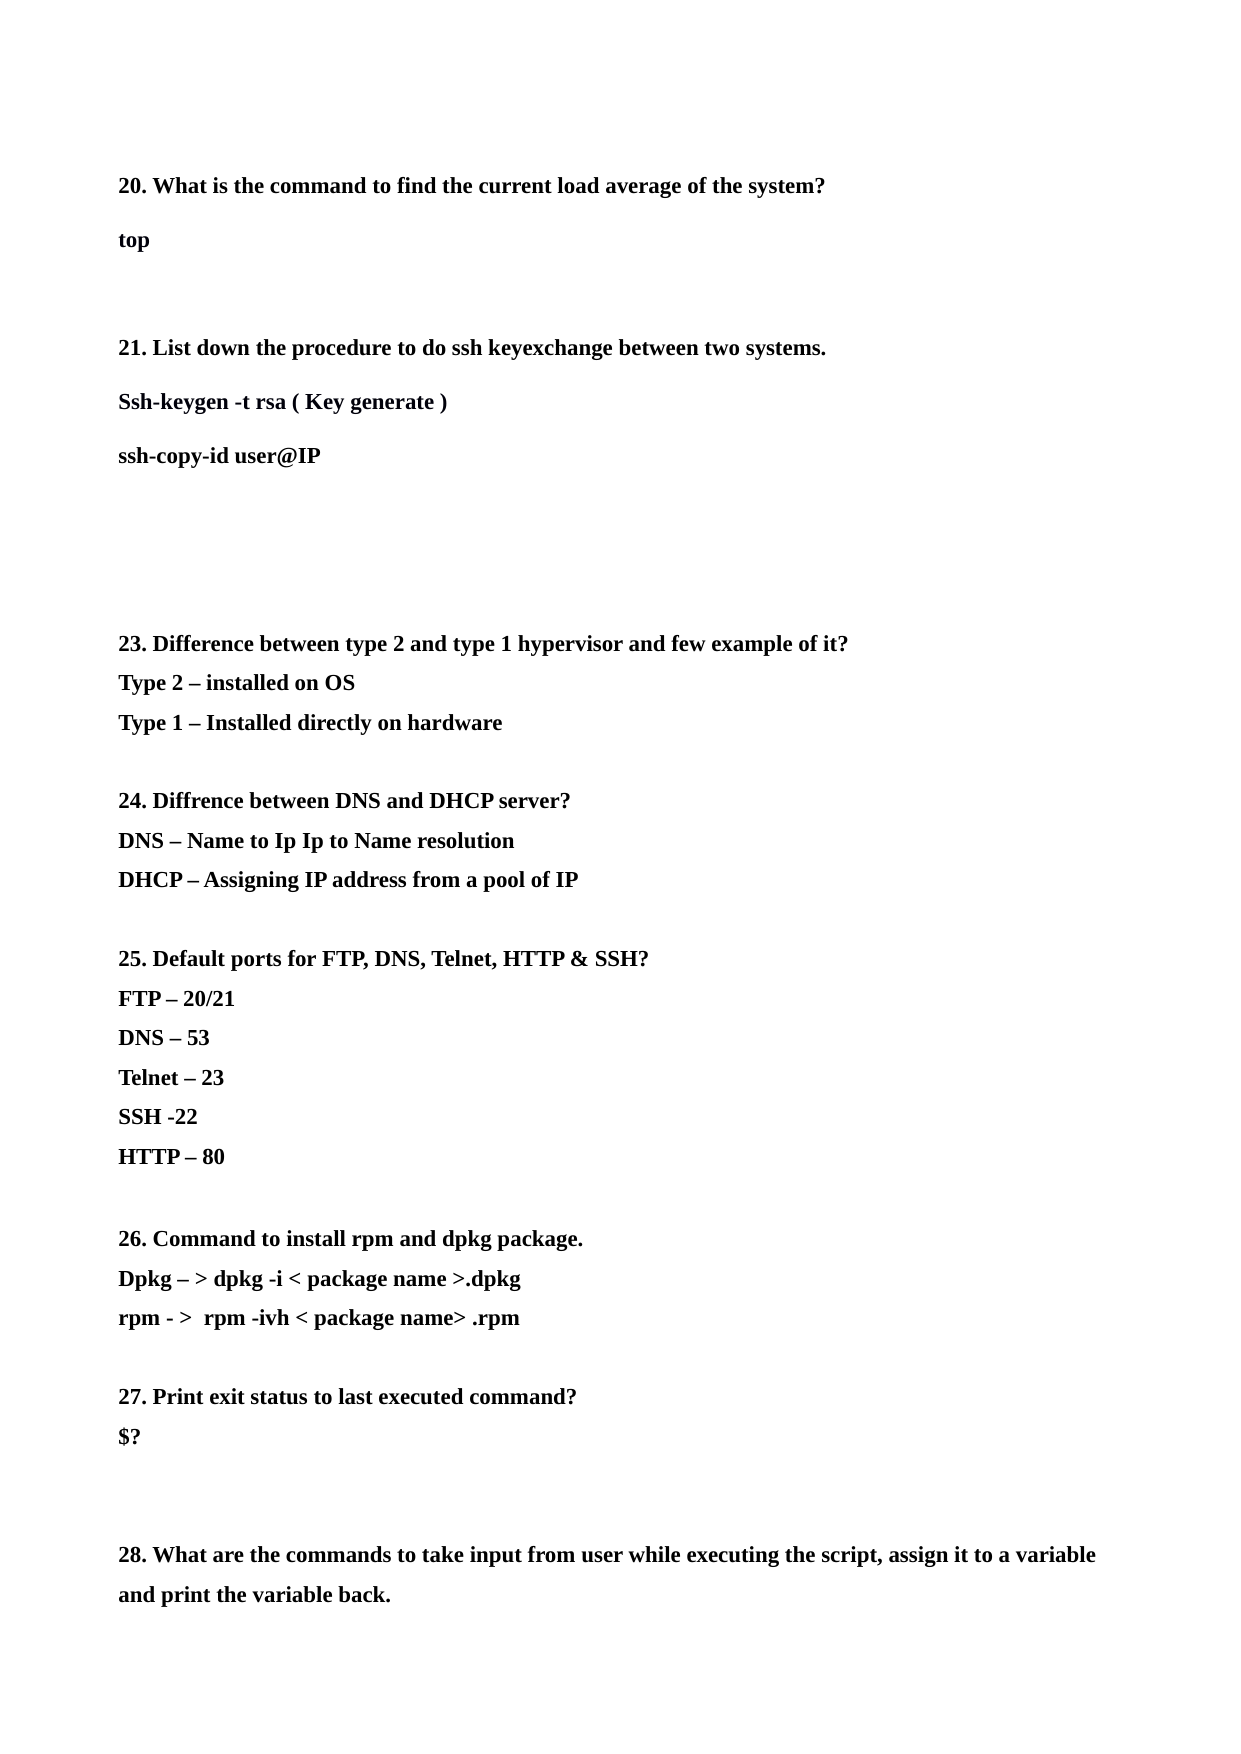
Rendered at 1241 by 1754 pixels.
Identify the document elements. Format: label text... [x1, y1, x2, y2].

text DNS – Name to Ip Ip to Name resolution [118, 827, 1122, 853]
text FTP – 20/21 [118, 985, 1122, 1011]
text rpm - > rpm -ivh < package name> .rpm [118, 1304, 1122, 1331]
text Ssh-keygen -t rsa ( Key generate ) [118, 388, 1122, 415]
text Dpkg – > dpkg -i < package name >.dpkg [118, 1265, 1122, 1291]
text 26. Command to install rpm and dpkg package. [118, 1225, 1122, 1252]
text Type 2 – installed on OS [118, 669, 1122, 695]
text HTTP – 80 [118, 1143, 1122, 1169]
text 20. What is the command to find the current load average of the system? [118, 172, 1122, 198]
text 27. Print exit status to last executed command? [118, 1383, 1122, 1410]
text $? [118, 1423, 1122, 1449]
text Type 1 – Installed directly on hardware [118, 708, 1122, 735]
text 25. Default ports for FTP, DNS, Telnet, HTTP & SSH? [118, 945, 1122, 972]
text 28. What are the commands to take input from user while executing the script, assign it to a variable and print the variable back. [118, 1541, 1122, 1607]
text 23. Difference between type 2 and type 1 hypervisor and few example of it? [118, 629, 1122, 656]
text DNS – 53 [118, 1024, 1122, 1051]
text 21. List down the procedure to do ssh keyexchange between two systems. [118, 334, 1122, 361]
text top [118, 226, 1122, 253]
text DHCP – Assigning IP address from a pool of IP [118, 866, 1122, 893]
text Telnet – 23 [118, 1064, 1122, 1090]
text SSH -22 [118, 1103, 1122, 1130]
text ssh-copy-id user@IP [118, 442, 1122, 469]
text 24. Diffrence between DNS and DHCP server? [118, 787, 1122, 814]
